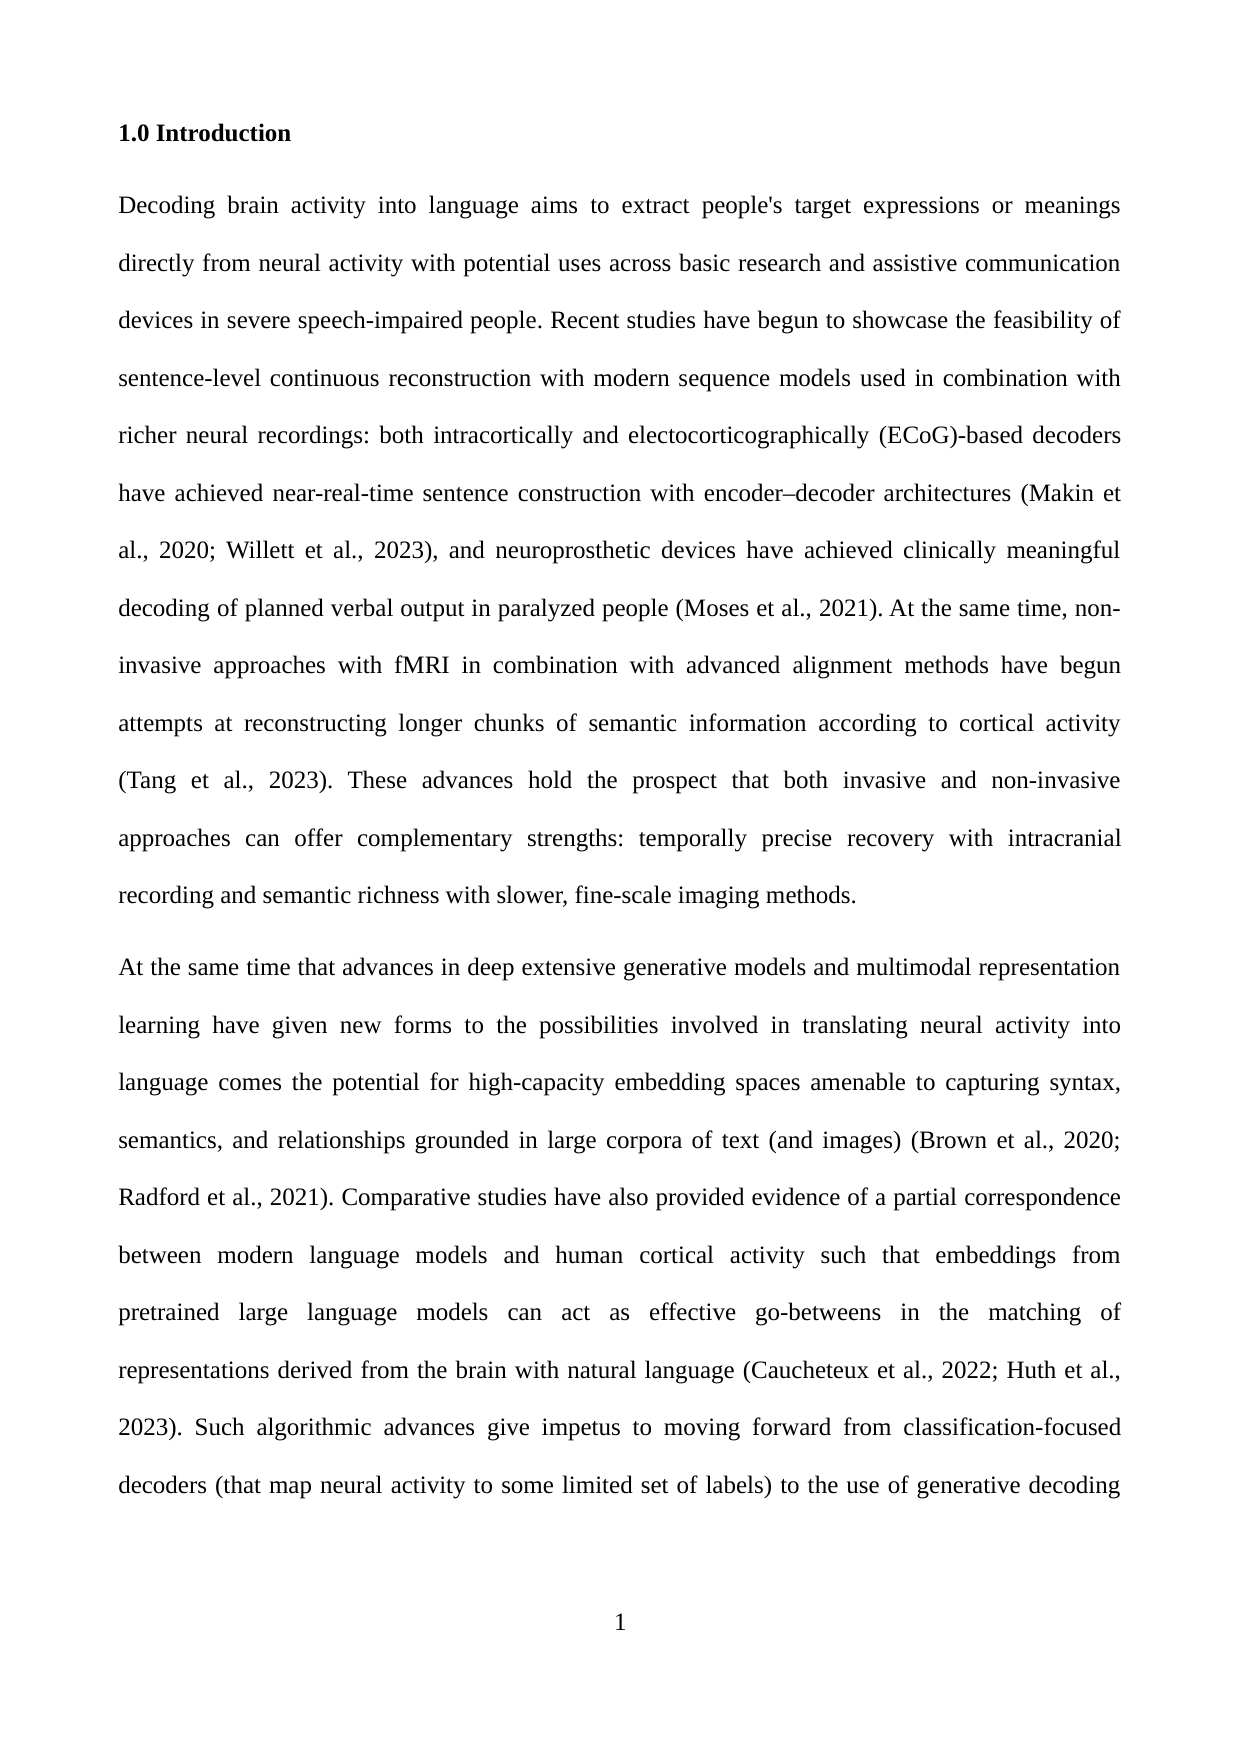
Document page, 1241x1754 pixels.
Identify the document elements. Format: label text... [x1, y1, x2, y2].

text At the same time that advances in deep extensive generative models and multimodal representation learning have given new forms to the possibilities involved in translating neural activity into language comes the potential for high-capacity embedding spaces amenable to capturing syntax, semantics, and relationships grounded in large corpora of text (and images) (Brown et al., 2020; Radford et al., 2021). Comparative studies have also provided evidence of a partial correspondence between modern language models and human cortical activity such that embeddings from pretrained large language models can act as effective go-betweens in the matching of representations derived from the brain with natural language (Caucheteux et al., 2022; Huth et al., 2023). Such algorithmic advances give impetus to moving forward from classification-focused decoders (that map neural activity to some limited set of labels) to the use of generative decoding [118, 952, 1122, 1498]
text Decoding brain activity into language aims to extract people's target expressions or meanings directly from neural activity with potential uses across basic research and assistive communication devices in severe speech-impaired people. Recent studies have begun to showcase the feasibility of sentence-level continuous reconstruction with modern sequence models used in combination with richer neural recordings: both intracortically and electocorticographically (ECoG)-based decoders have achieved near-real-time sentence construction with encoder–decoder architectures (Makin et al., 2020; Willett et al., 2023), and neuroprosthetic devices have achieved clinically meaningful decoding of planned verbal output in paralyzed people (Moses et al., 2021). At the same time, non-invasive approaches with fMRI in combination with advanced alignment methods have begun attempts at reconstructing longer chunks of semantic information according to cortical activity (Tang et al., 2023). These advances hold the prospect that both invasive and non-invasive approaches can offer complementary strengths: temporally precise recovery with intracranial recording and semantic richness with slower, fine-scale imaging methods. [118, 190, 1122, 909]
text 1.0 Introduction [118, 118, 1122, 147]
